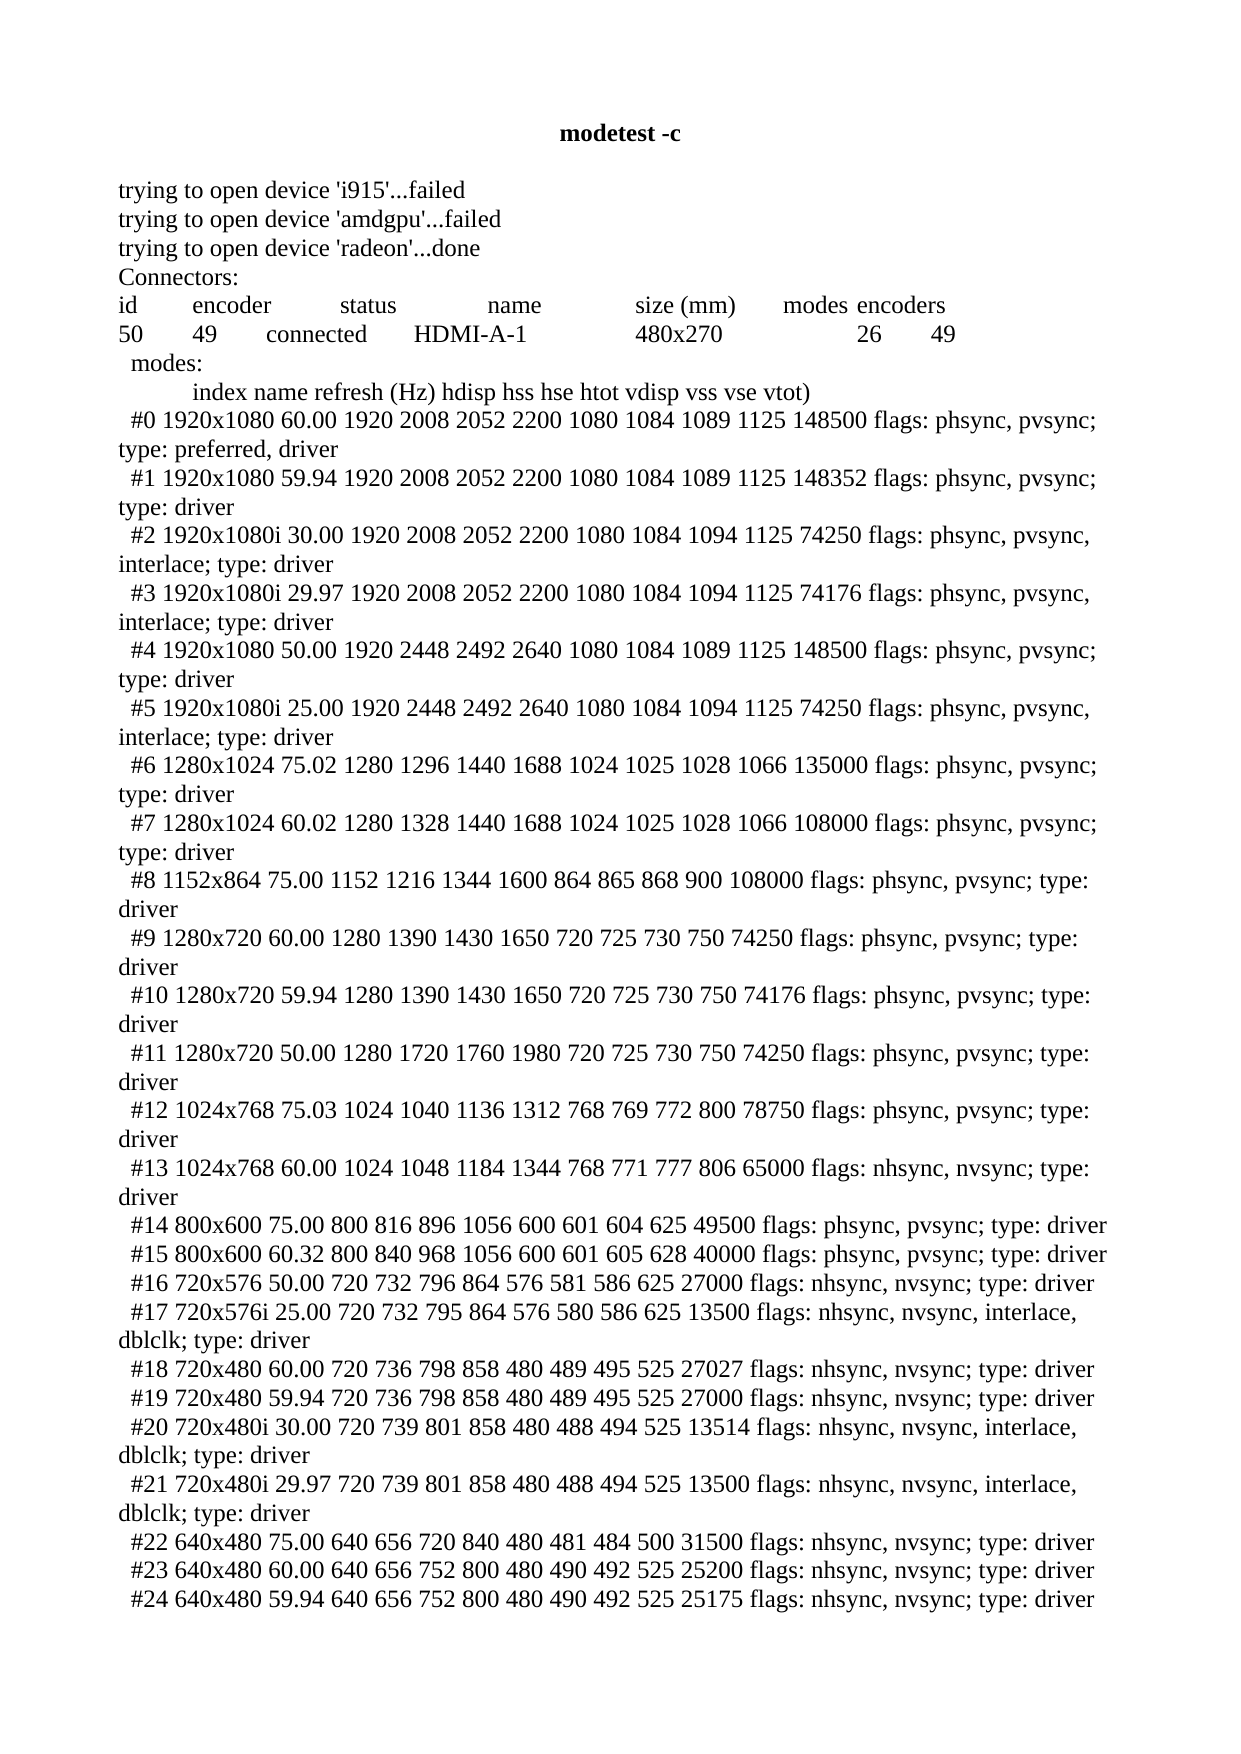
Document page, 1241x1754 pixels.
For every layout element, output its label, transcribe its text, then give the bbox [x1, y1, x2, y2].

text trying to open device 'radeon'...done [118, 233, 1122, 262]
text trying to open device 'i915'...failed [118, 176, 1122, 204]
text #19 720x480 59.94 720 736 798 858 480 489 495 525 27000 flags: nhsync, nvsync; type: driver [118, 1383, 1122, 1412]
text #7 1280x1024 60.02 1280 1328 1440 1688 1024 1025 1028 1066 108000 flags: phsync, pvsync; type: driver [118, 808, 1122, 866]
text #5 1920x1080i 25.00 1920 2448 2492 2640 1080 1084 1094 1125 74250 flags: phsync, pvsync, interlace; type: driver [118, 693, 1122, 751]
text #18 720x480 60.00 720 736 798 858 480 489 495 525 27027 flags: nhsync, nvsync; type: driver [118, 1354, 1122, 1383]
text #13 1024x768 60.00 1024 1048 1184 1344 768 771 777 806 65000 flags: nhsync, nvsync; type: driver [118, 1153, 1122, 1211]
text #4 1920x1080 50.00 1920 2448 2492 2640 1080 1084 1089 1125 148500 flags: phsync, pvsync; type: driver [118, 636, 1122, 693]
text modetest -c [118, 118, 1122, 147]
text #8 1152x864 75.00 1152 1216 1344 1600 864 865 868 900 108000 flags: phsync, pvsync; type: driver [118, 866, 1122, 923]
text #24 640x480 59.94 640 656 752 800 480 490 492 525 25175 flags: nhsync, nvsync; type: driver [118, 1584, 1122, 1613]
text Connectors: [118, 262, 1122, 291]
text modes: [118, 348, 1122, 377]
text #21 720x480i 29.97 720 739 801 858 480 488 494 525 13500 flags: nhsync, nvsync, interlace, dblclk; type: driver [118, 1469, 1122, 1527]
text #20 720x480i 30.00 720 739 801 858 480 488 494 525 13514 flags: nhsync, nvsync, interlace, dblclk; type: driver [118, 1412, 1122, 1469]
text trying to open device 'amdgpu'...failed [118, 204, 1122, 233]
text #11 1280x720 50.00 1280 1720 1760 1980 720 725 730 750 74250 flags: phsync, pvsync; type: driver [118, 1038, 1122, 1096]
text #17 720x576i 25.00 720 732 795 864 576 580 586 625 13500 flags: nhsync, nvsync, interlace, dblclk; type: driver [118, 1297, 1122, 1354]
text #14 800x600 75.00 800 816 896 1056 600 601 604 625 49500 flags: phsync, pvsync; type: driver [118, 1211, 1122, 1239]
text #10 1280x720 59.94 1280 1390 1430 1650 720 725 730 750 74176 flags: phsync, pvsync; type: driver [118, 981, 1122, 1038]
text #15 800x600 60.32 800 840 968 1056 600 601 605 628 40000 flags: phsync, pvsync; type: driver [118, 1239, 1122, 1268]
text #23 640x480 60.00 640 656 752 800 480 490 492 525 25200 flags: nhsync, nvsync; type: driver [118, 1556, 1122, 1584]
text id encoder status name size (mm) modes encoders [118, 291, 1122, 319]
text #16 720x576 50.00 720 732 796 864 576 581 586 625 27000 flags: nhsync, nvsync; type: driver [118, 1268, 1122, 1297]
text #3 1920x1080i 29.97 1920 2008 2052 2200 1080 1084 1094 1125 74176 flags: phsync, pvsync, interlace; type: driver [118, 578, 1122, 636]
text #12 1024x768 75.03 1024 1040 1136 1312 768 769 772 800 78750 flags: phsync, pvsync; type: driver [118, 1096, 1122, 1153]
text index name refresh (Hz) hdisp hss hse htot vdisp vss vse vtot) [118, 377, 1122, 406]
text #6 1280x1024 75.02 1280 1296 1440 1688 1024 1025 1028 1066 135000 flags: phsync, pvsync; type: driver [118, 751, 1122, 808]
text #1 1920x1080 59.94 1920 2008 2052 2200 1080 1084 1089 1125 148352 flags: phsync, pvsync; type: driver [118, 463, 1122, 521]
text 50 49 connected HDMI-A-1 480x270 26 49 [118, 319, 1122, 348]
text #22 640x480 75.00 640 656 720 840 480 481 484 500 31500 flags: nhsync, nvsync; type: driver [118, 1527, 1122, 1556]
text #0 1920x1080 60.00 1920 2008 2052 2200 1080 1084 1089 1125 148500 flags: phsync, pvsync; type: preferred, driver [118, 406, 1122, 463]
text #9 1280x720 60.00 1280 1390 1430 1650 720 725 730 750 74250 flags: phsync, pvsync; type: driver [118, 923, 1122, 981]
text #2 1920x1080i 30.00 1920 2008 2052 2200 1080 1084 1094 1125 74250 flags: phsync, pvsync, interlace; type: driver [118, 521, 1122, 578]
